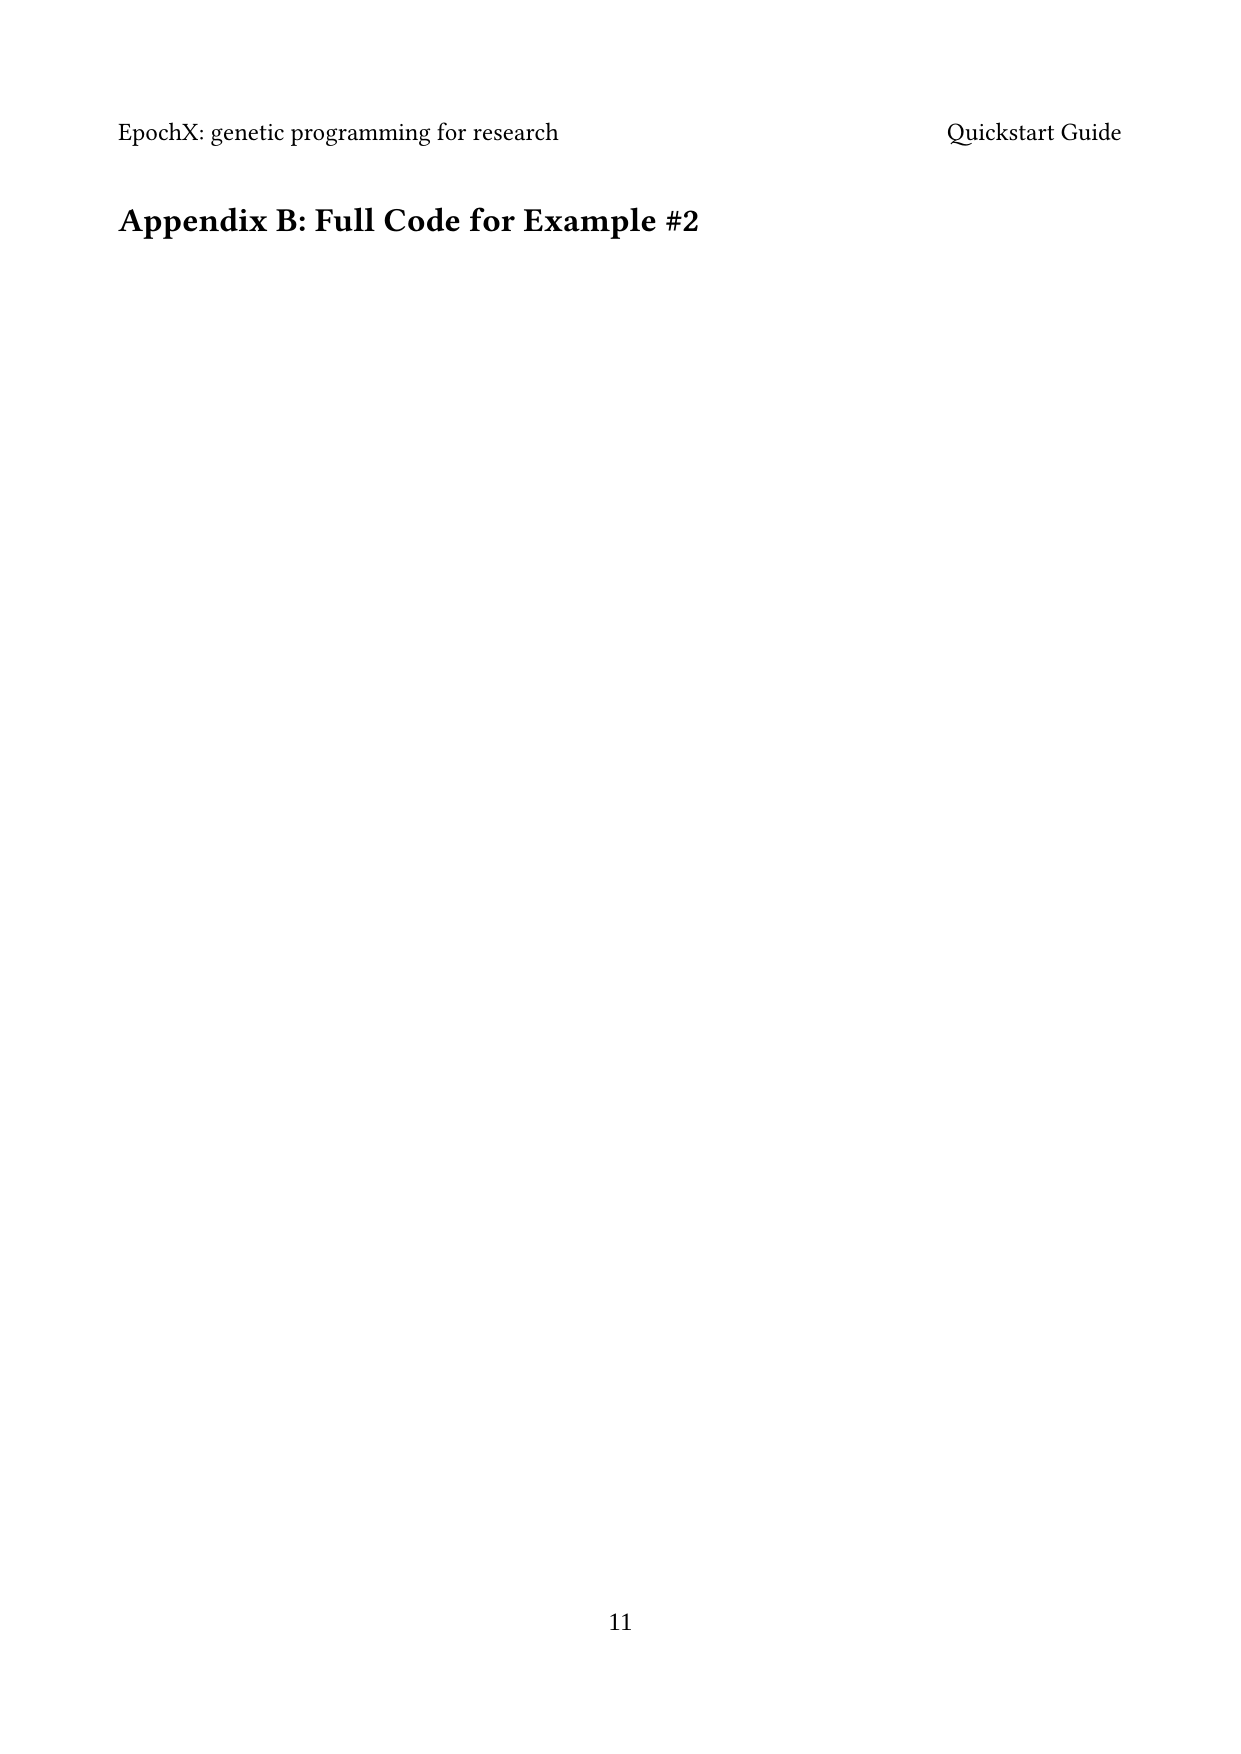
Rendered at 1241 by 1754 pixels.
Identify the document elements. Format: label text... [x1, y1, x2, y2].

subtitle Appendix B: Full Code for Example #2 [118, 201, 1122, 239]
